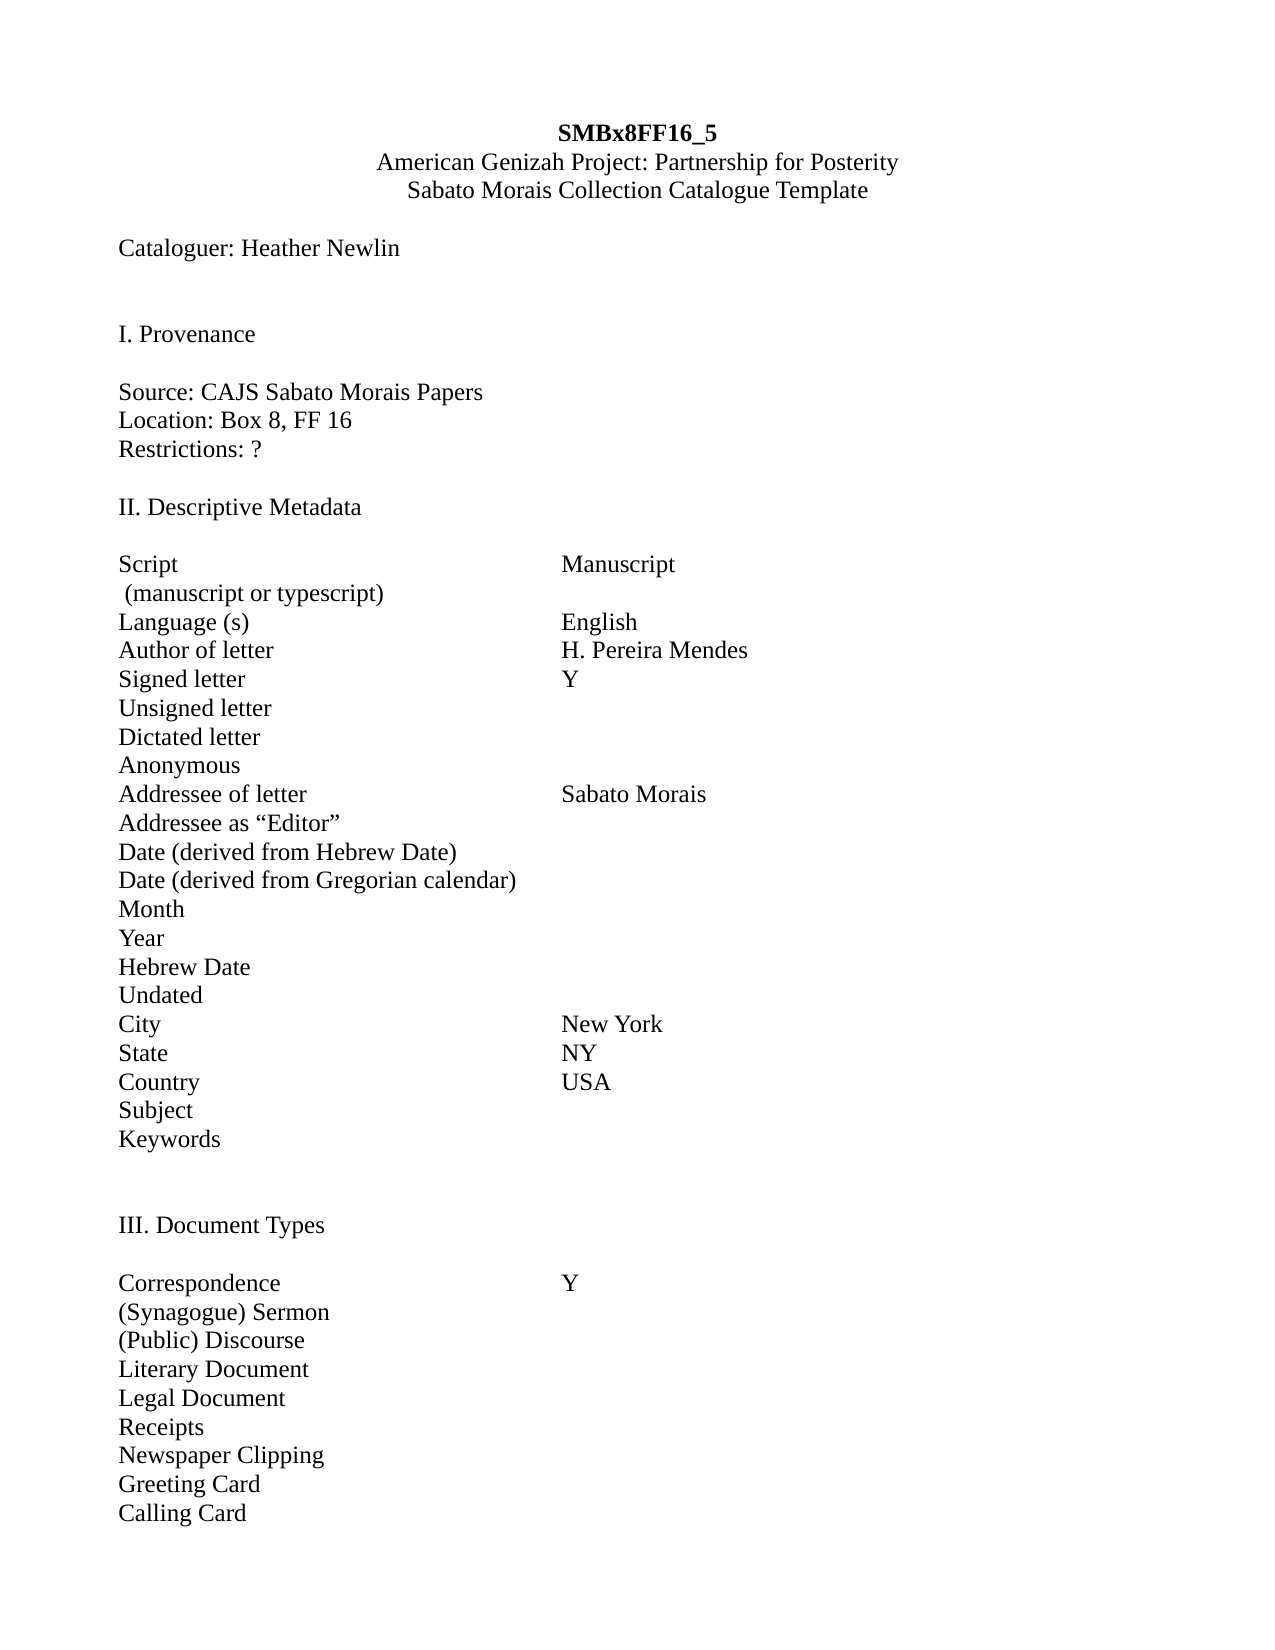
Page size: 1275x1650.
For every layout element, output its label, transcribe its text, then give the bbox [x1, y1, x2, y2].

text State NY [118, 1038, 1157, 1067]
text Addressee of letter Sabato Morais [118, 779, 1157, 808]
text (manuscript or typescript) [118, 578, 1157, 607]
text Undated [118, 981, 1157, 1009]
text (Public) Discourse [118, 1326, 1157, 1354]
text Date (derived from Hebrew Date) [118, 837, 1157, 866]
text (Synagogue) Sermon [118, 1297, 1157, 1326]
text American Genizah Project: Partnership for Posterity [118, 147, 1157, 176]
text Signed letter Y [118, 664, 1157, 693]
text Location: Box 8, FF 16 [118, 406, 1157, 434]
text I. Provenance [118, 319, 1157, 348]
text III. Document Types [118, 1211, 1157, 1239]
text Legal Document [118, 1383, 1157, 1412]
text Month [118, 894, 1157, 923]
text Script Manuscript [118, 549, 1157, 578]
text Language (s) English [118, 607, 1157, 636]
text Restrictions: ? [118, 434, 1157, 463]
text Source: CAJS Sabato Morais Papers [118, 377, 1157, 406]
text Cataloguer: Heather Newlin [118, 233, 1157, 262]
text Hebrew Date [118, 952, 1157, 981]
text Literary Document [118, 1354, 1157, 1383]
text Year [118, 923, 1157, 952]
text Receipts [118, 1412, 1157, 1441]
text Greeting Card [118, 1469, 1157, 1498]
text Calling Card [118, 1498, 1157, 1527]
text City New York [118, 1009, 1157, 1038]
text Date (derived from Gregorian calendar) [118, 866, 1157, 894]
text Author of letter H. Pereira Mendes [118, 636, 1157, 664]
text Country USA [118, 1067, 1157, 1096]
text II. Descriptive Metadata [118, 492, 1157, 521]
text Dictated letter [118, 722, 1157, 751]
text Unsigned letter [118, 693, 1157, 722]
text Correspondence Y [118, 1268, 1157, 1297]
text Anonymous [118, 751, 1157, 779]
text Subject [118, 1096, 1157, 1124]
text Keywords [118, 1124, 1157, 1153]
text Newspaper Clipping [118, 1441, 1157, 1469]
text SMBx8FF16_5 [118, 118, 1157, 147]
text Addressee as “Editor” [118, 808, 1157, 837]
text Sabato Morais Collection Catalogue Template [118, 176, 1157, 204]
